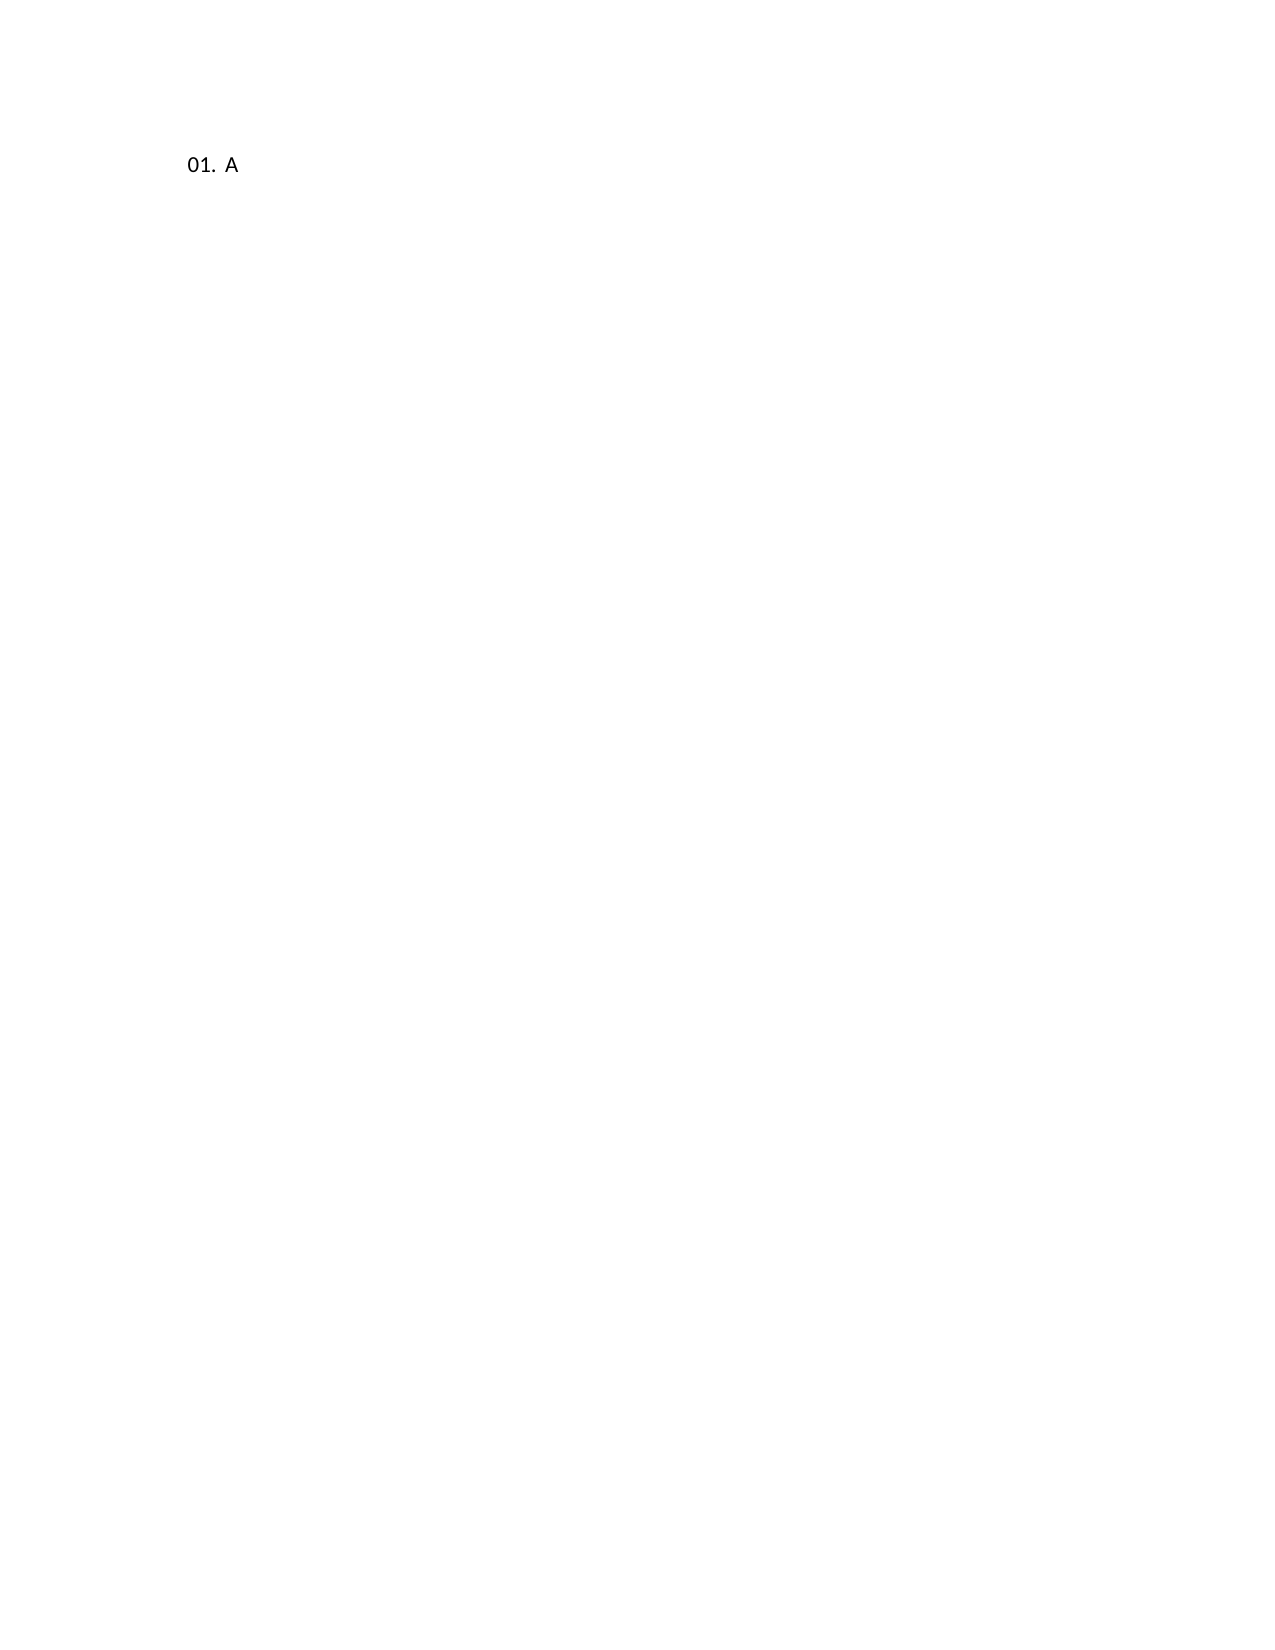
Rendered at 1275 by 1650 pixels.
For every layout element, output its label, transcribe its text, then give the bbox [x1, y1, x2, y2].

list A [187, 150, 1125, 178]
